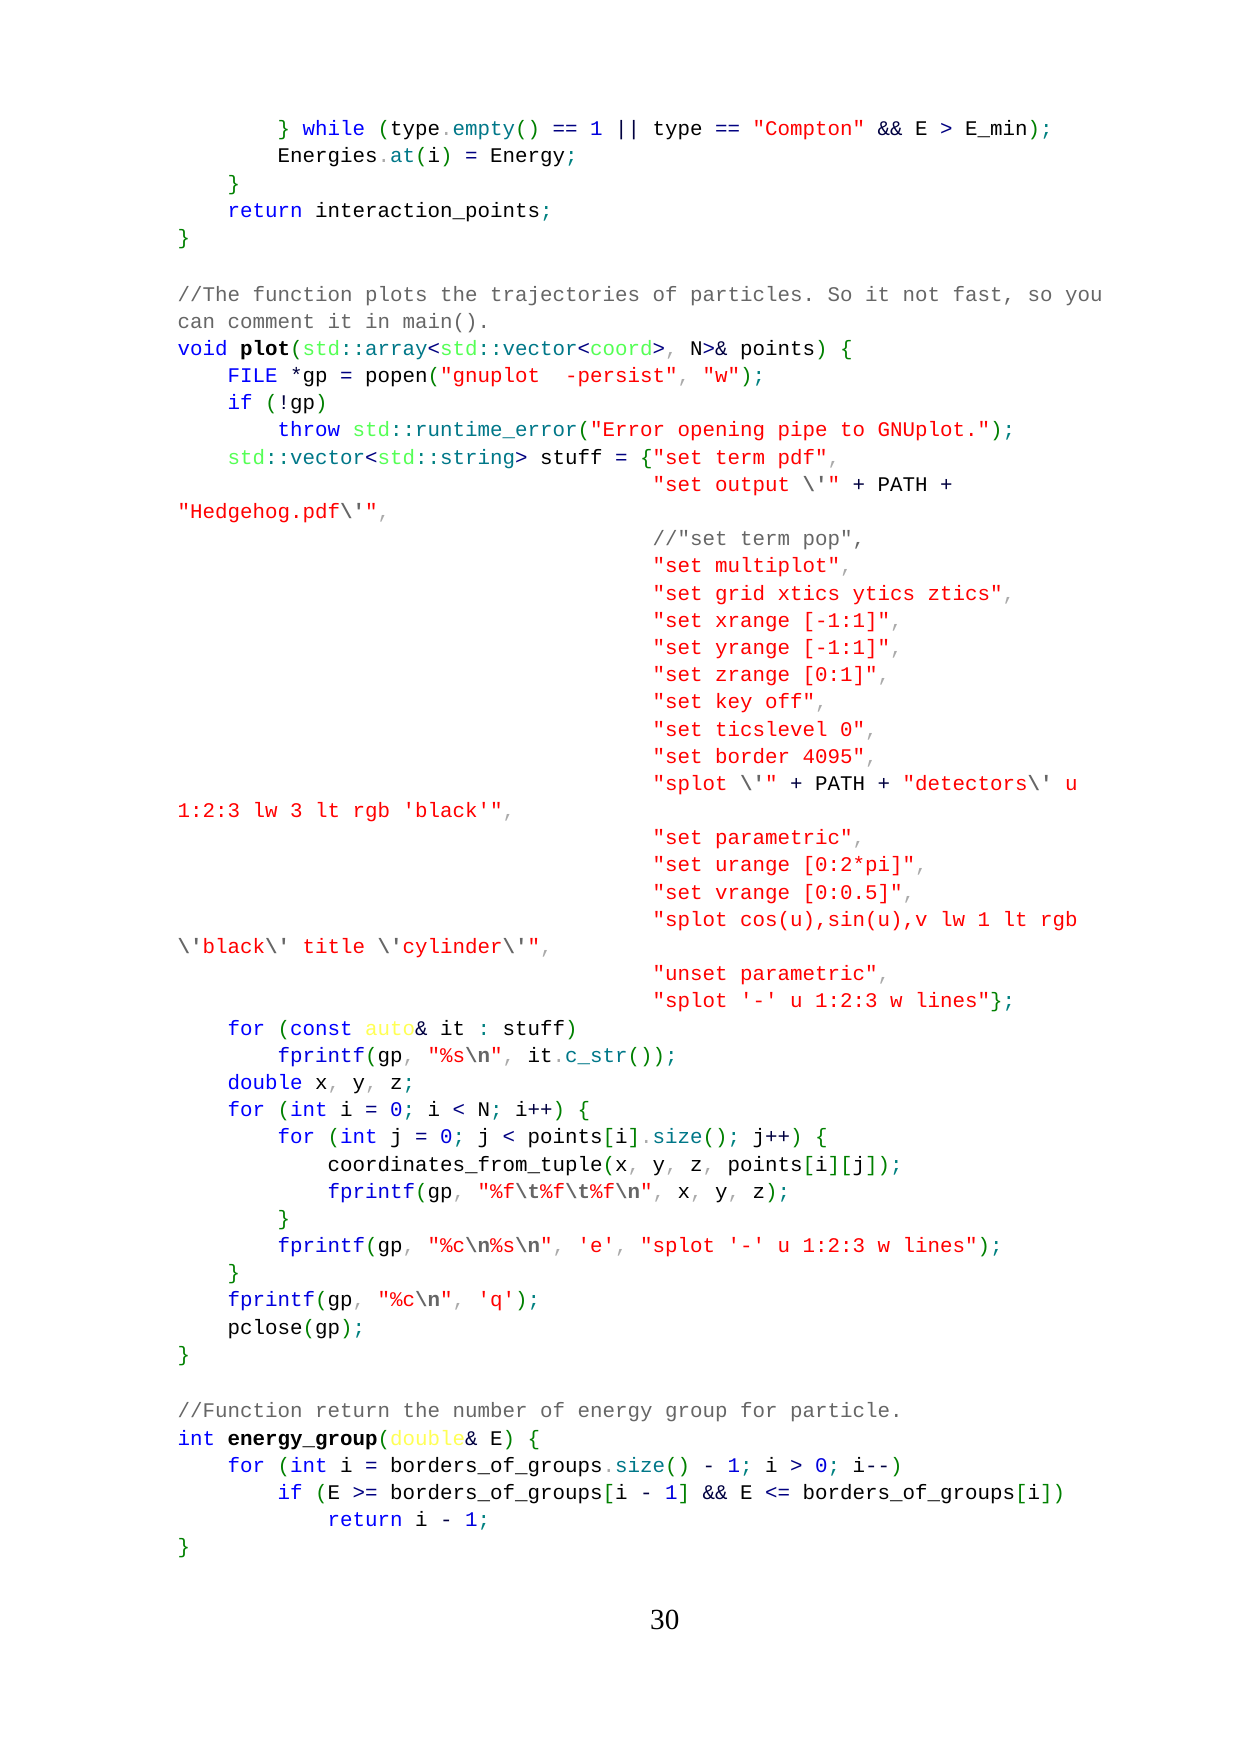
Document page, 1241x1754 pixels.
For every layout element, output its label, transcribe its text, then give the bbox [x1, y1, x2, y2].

text std::vector<std::string> stuff = {"set term pdf", [177, 447, 1152, 470]
text "splot '-' u 1:2:3 w lines"}; [177, 990, 1152, 1014]
text if (!gp) [177, 392, 1152, 416]
text "set multiplot", [177, 555, 1152, 579]
text //"set term pop", [177, 528, 1152, 552]
text } [177, 1208, 1152, 1232]
text double x, y, z; [177, 1072, 1152, 1096]
text "set yrange [-1:1]", [177, 637, 1152, 661]
text if (E >= borders_of_groups[i - 1] && E <= borders_of_groups[i]) [177, 1482, 1152, 1506]
text "set key off", [177, 691, 1152, 715]
text coordinates_from_tuple(x, y, z, points[i][j]); [177, 1153, 1152, 1177]
text throw std::runtime_error("Error opening pipe to GNUplot."); [177, 419, 1152, 443]
text fprintf(gp, "%s\n", it.c_str()); [177, 1045, 1152, 1068]
text for (int j = 0; j < points[i].size(); j++) { [177, 1126, 1152, 1150]
text "set zrange [0:1]", [177, 664, 1152, 688]
text fprintf(gp, "%c\n%s\n", 'e', "splot '-' u 1:2:3 w lines"); [177, 1235, 1152, 1259]
text "splot cos(u),sin(u),v lw 1 lt rgb \'black\' title \'cylinder\'", [177, 909, 1152, 960]
text //The function plots the trajectories of particles. So it not fast, so you can comment it in main(). [177, 283, 1152, 334]
text void plot(std::array<std::vector<coord>, N>& points) { [177, 338, 1152, 362]
text pclose(gp); [177, 1317, 1152, 1340]
text "set grid xtics ytics ztics", [177, 583, 1152, 606]
text //Function return the number of energy group for particle. [177, 1401, 1152, 1424]
text } [177, 1536, 1152, 1560]
text int energy_group(double& E) { [177, 1428, 1152, 1451]
text return interaction_points; [177, 200, 1152, 223]
text "set output \'" + PATH + "Hedgehog.pdf\'", [177, 474, 1152, 525]
text "set urange [0:2*pi]", [177, 854, 1152, 878]
text fprintf(gp, "%f\t%f\t%f\n", x, y, z); [177, 1181, 1152, 1204]
text "set border 4095", [177, 746, 1152, 769]
text } [177, 1262, 1152, 1286]
text FILE *gp = popen("gnuplot -persist", "w"); [177, 365, 1152, 389]
text } [177, 227, 1152, 251]
text } [177, 1344, 1152, 1367]
text Energies.at(i) = Energy; [177, 145, 1152, 169]
text for (int i = borders_of_groups.size() - 1; i > 0; i--) [177, 1455, 1152, 1478]
text return i - 1; [177, 1509, 1152, 1533]
text "set ticslevel 0", [177, 718, 1152, 742]
text } [177, 172, 1152, 196]
text fprintf(gp, "%c\n", 'q'); [177, 1289, 1152, 1313]
text "set xrange [-1:1]", [177, 610, 1152, 633]
text } while (type.empty() == 1 || type == "Compton" && E > E_min); [177, 118, 1152, 142]
text "splot \'" + PATH + "detectors\' u 1:2:3 lw 3 lt rgb 'black'", [177, 773, 1152, 824]
text "set vrange [0:0.5]", [177, 882, 1152, 905]
text for (int i = 0; i < N; i++) { [177, 1099, 1152, 1123]
text for (const auto& it : stuff) [177, 1018, 1152, 1041]
text "unset parametric", [177, 963, 1152, 987]
text "set parametric", [177, 827, 1152, 851]
